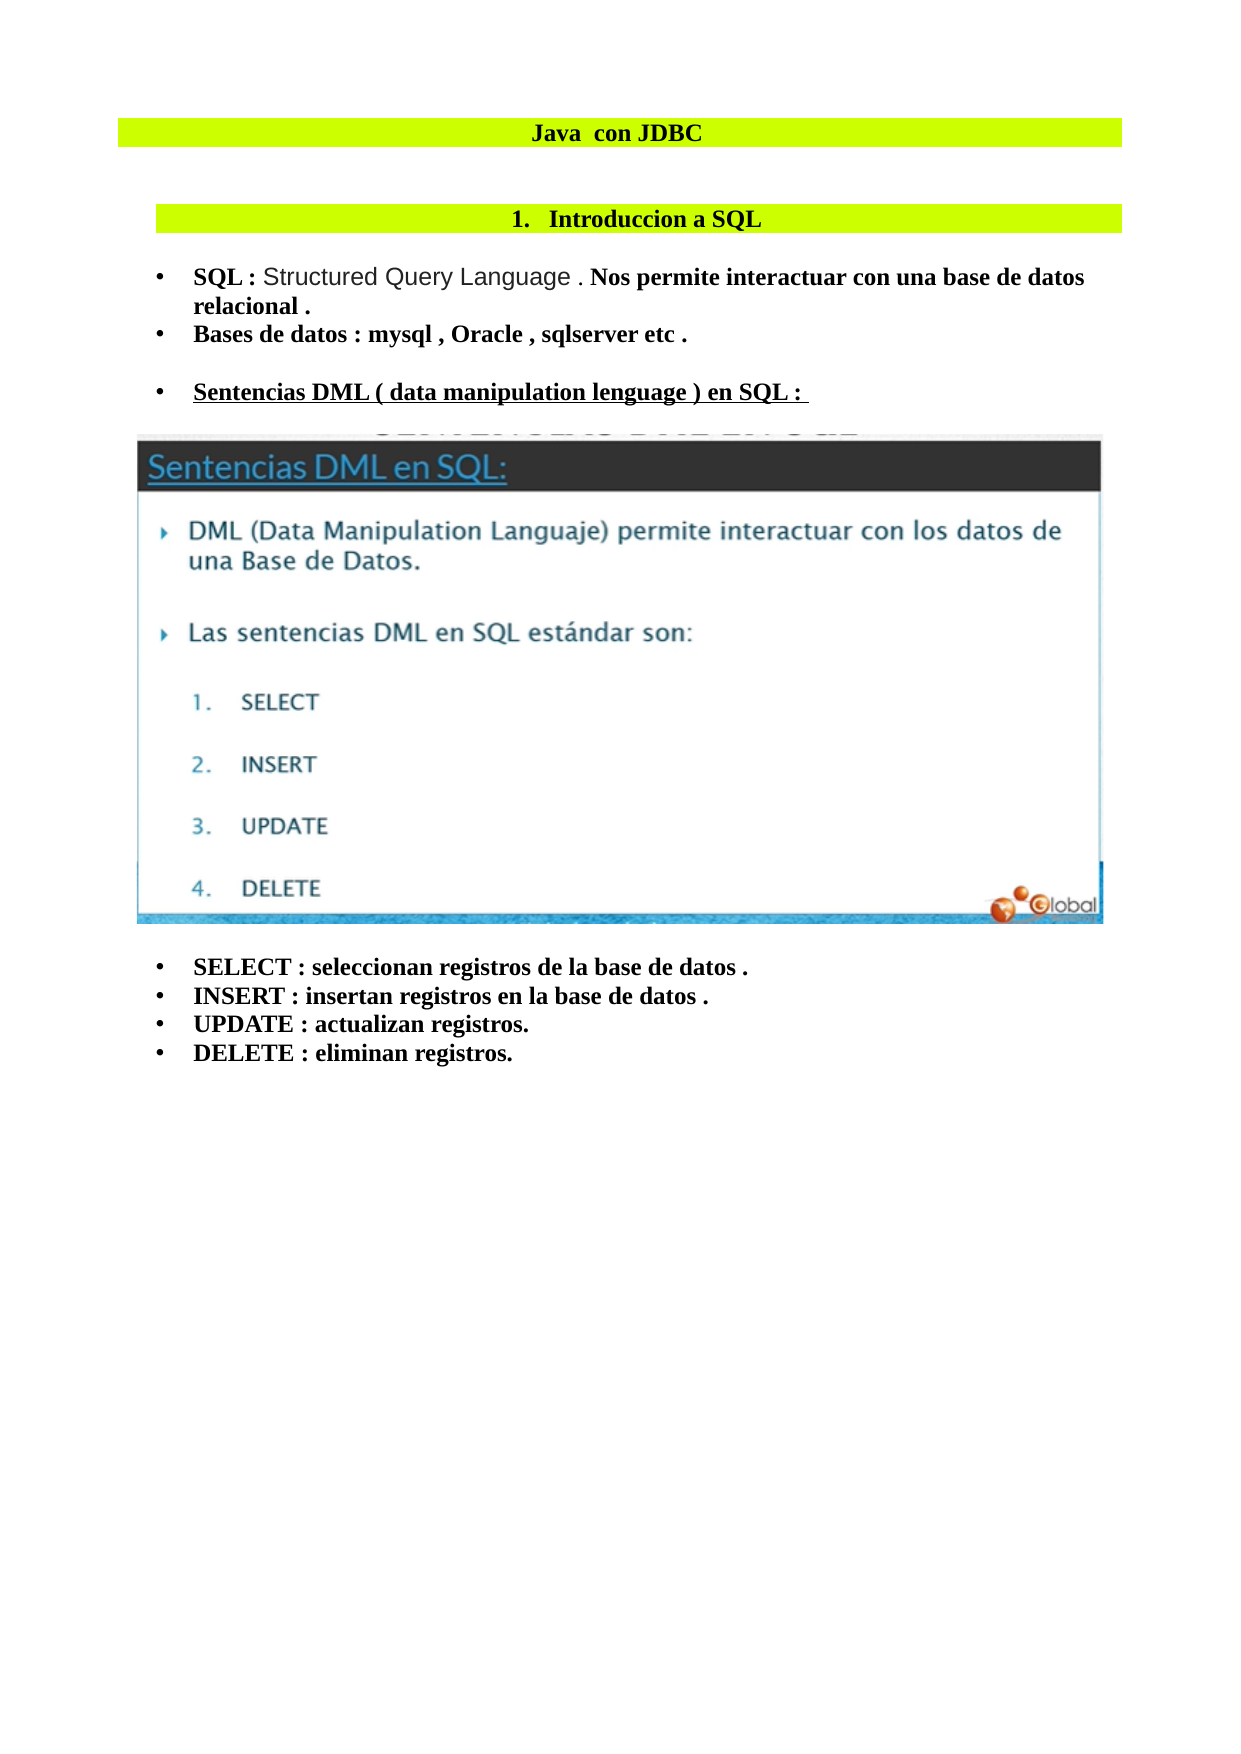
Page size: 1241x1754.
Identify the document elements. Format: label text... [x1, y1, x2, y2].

list SELECT : seleccionan registros de la base de datos . [156, 952, 1122, 981]
list DELETE : eliminan registros. [156, 1038, 1122, 1067]
picture [136, 434, 1104, 924]
list Sentencias DML ( data manipulation lenguage ) en SQL : [156, 377, 1122, 406]
list Bases de datos : mysql , Oracle , sqlserver etc . [156, 319, 1122, 348]
list INSERT : insertan registros en la base de datos . [156, 981, 1122, 1009]
list UPDATE : actualizan registros. [156, 1009, 1122, 1038]
list SQL : Structured Query Language . Nos permite interactuar con una base de datos relacional . [156, 262, 1122, 319]
list Introduccion a SQL [156, 204, 1122, 233]
text Java con JDBC [118, 118, 1122, 147]
